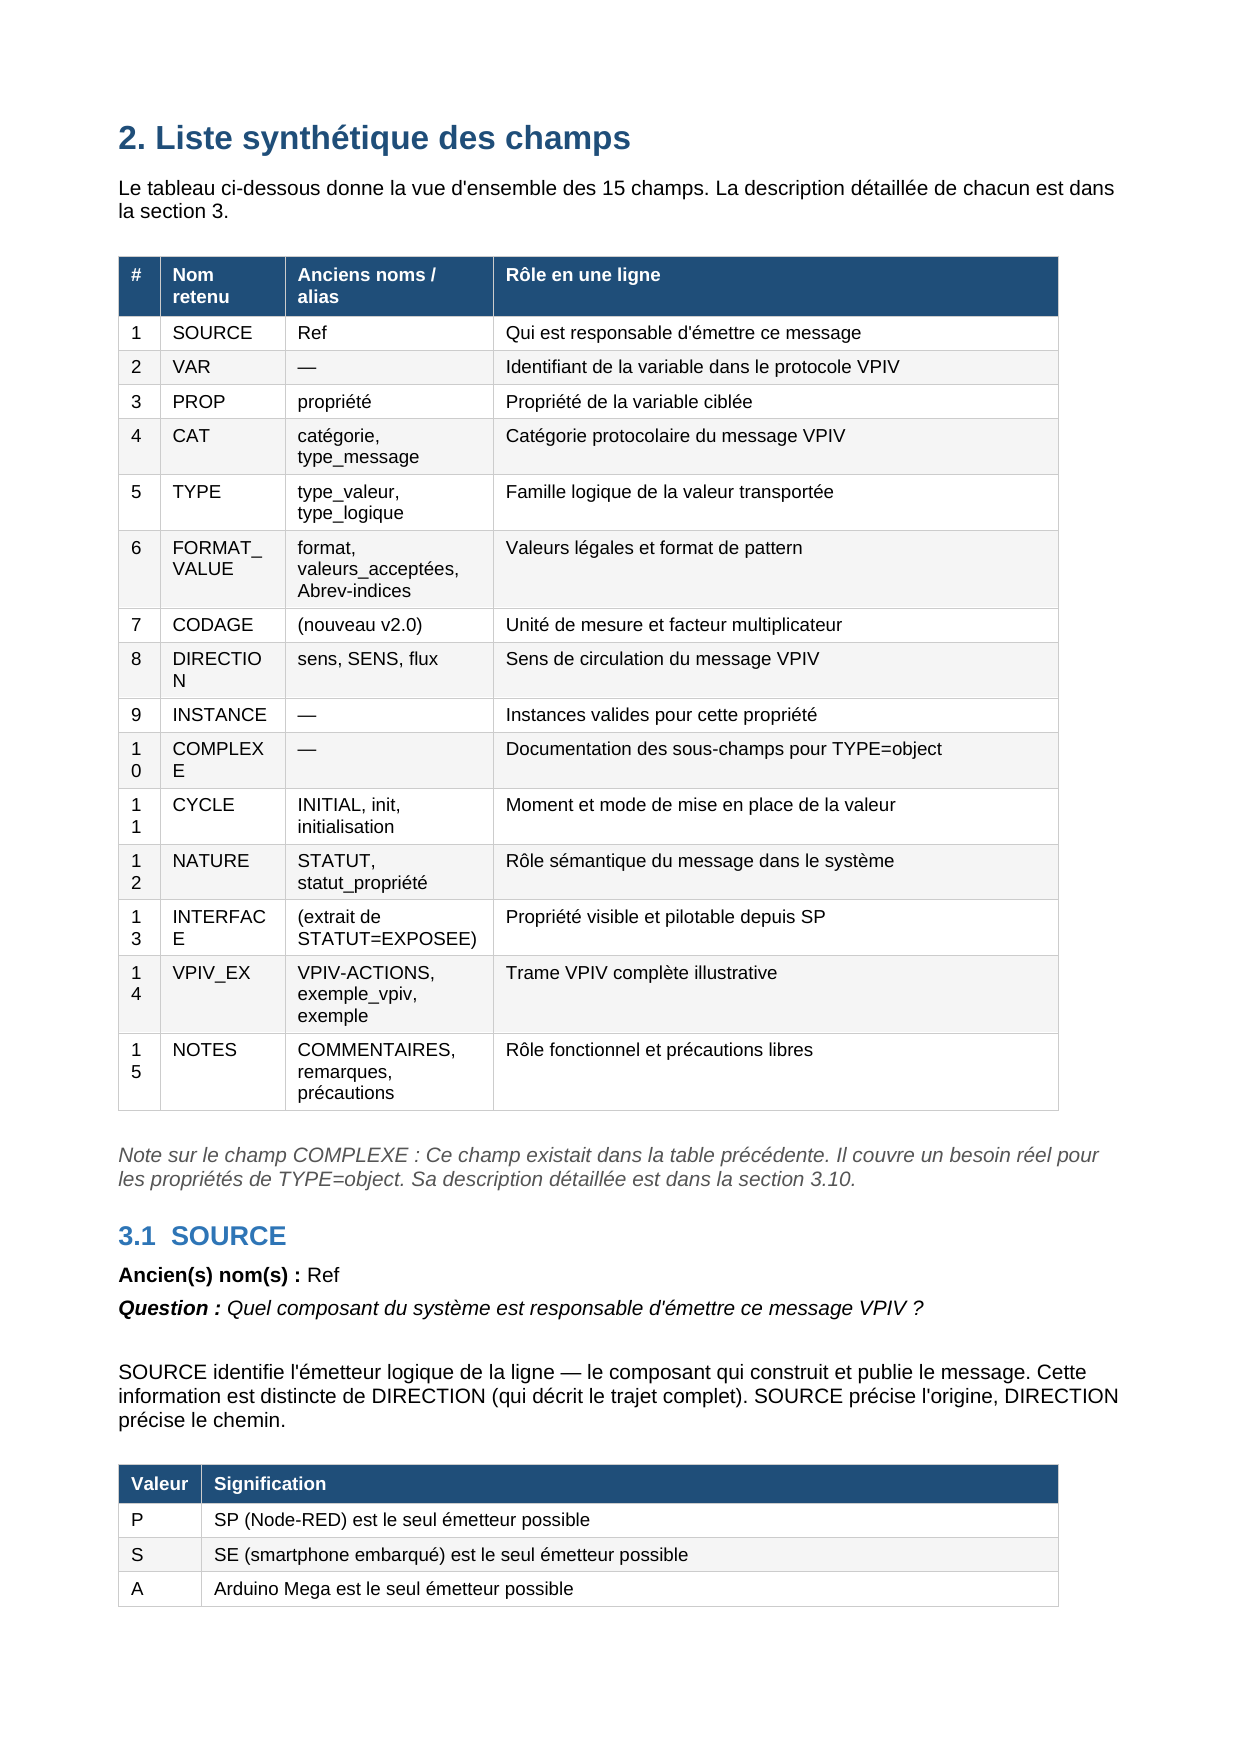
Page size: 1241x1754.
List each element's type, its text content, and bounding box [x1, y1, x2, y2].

table_header Valeur [119, 1465, 201, 1503]
text SOURCE identifie l'émetteur logique de la ligne — le composant qui construit et publie le message. Cette information est distincte de DIRECTION (qui décrit le trajet complet). SOURCE précise l'origine, DIRECTION précise le chemin. [118, 1360, 1122, 1432]
table_cell 9 [119, 699, 160, 732]
table_cell 1 [119, 317, 160, 350]
table_cell 12 [119, 845, 160, 899]
table_cell INITIAL, init, initialisation [286, 789, 493, 843]
table_cell COMPLEXE [161, 733, 285, 788]
table_cell 15 [119, 1034, 160, 1110]
table_cell type_valeur, type_logique [286, 475, 493, 530]
table_cell S [119, 1538, 201, 1571]
table_header Rôle en une ligne [494, 257, 1058, 316]
table_cell DIRECTION [161, 643, 285, 697]
text Note sur le champ COMPLEXE : Ce champ existait dans la table précédente. Il couvre un besoin réel pour les propriétés de TYPE=object. Sa description détaillée est dans la section 3.10. [118, 1142, 1122, 1190]
table_cell Propriété visible et pilotable depuis SP [494, 900, 1058, 955]
table_cell NATURE [161, 845, 285, 899]
table_header Nom retenu [161, 257, 285, 316]
table_cell 13 [119, 900, 160, 955]
table_cell 7 [119, 609, 160, 642]
table_cell Rôle sémantique du message dans le système [494, 845, 1058, 899]
table_cell SP (Node-RED) est le seul émetteur possible [202, 1504, 1058, 1537]
table_cell sens, SENS, flux [286, 643, 493, 697]
table_cell — [286, 699, 493, 732]
table_cell Sens de circulation du message VPIV [494, 643, 1058, 697]
table_header # [119, 257, 160, 316]
table_cell Arduino Mega est le seul émetteur possible [202, 1572, 1058, 1606]
table_cell format, valeurs_acceptées, Abrev-indices [286, 531, 493, 607]
subtitle 3.1 SOURCE [118, 1219, 1122, 1251]
table_cell 11 [119, 789, 160, 843]
table_cell CAT [161, 419, 285, 474]
table_cell Valeurs légales et format de pattern [494, 531, 1058, 607]
table_cell — [286, 351, 493, 384]
table_cell VPIV_EX [161, 956, 285, 1032]
table_cell CODAGE [161, 609, 285, 642]
table_cell 5 [119, 475, 160, 530]
table_header Signification [202, 1465, 1058, 1503]
subtitle 2. Liste synthétique des champs [118, 118, 1122, 157]
table_cell Rôle fonctionnel et précautions libres [494, 1034, 1058, 1110]
table_cell 14 [119, 956, 160, 1032]
table_cell Trame VPIV complète illustrative [494, 956, 1058, 1032]
table_cell propriété [286, 385, 493, 418]
table_cell 4 [119, 419, 160, 474]
text Le tableau ci-dessous donne la vue d'ensemble des 15 champs. La description détaillée de chacun est dans la section 3. [118, 175, 1122, 223]
table_cell 10 [119, 733, 160, 788]
table_cell A [119, 1572, 201, 1606]
table_cell FORMAT_VALUE [161, 531, 285, 607]
table_cell Famille logique de la valeur transportée [494, 475, 1058, 530]
table_cell PROP [161, 385, 285, 418]
table_cell INTERFACE [161, 900, 285, 955]
table_cell P [119, 1504, 201, 1537]
table_cell COMMENTAIRES, remarques, précautions [286, 1034, 493, 1110]
table_cell Qui est responsable d'émettre ce message [494, 317, 1058, 350]
table_cell VAR [161, 351, 285, 384]
table_cell catégorie, type_message [286, 419, 493, 474]
table_cell Propriété de la variable ciblée [494, 385, 1058, 418]
table_cell Identifiant de la variable dans le protocole VPIV [494, 351, 1058, 384]
table_cell NOTES [161, 1034, 285, 1110]
table_cell Instances valides pour cette propriété [494, 699, 1058, 732]
table_cell 6 [119, 531, 160, 607]
table_cell INSTANCE [161, 699, 285, 732]
table_cell VPIV-ACTIONS, exemple_vpiv, exemple [286, 956, 493, 1032]
table_cell 8 [119, 643, 160, 697]
table_cell Ref [286, 317, 493, 350]
table_cell 3 [119, 385, 160, 418]
table_cell (extrait de STATUT=EXPOSEE) [286, 900, 493, 955]
table_cell Unité de mesure et facteur multiplicateur [494, 609, 1058, 642]
table_cell Catégorie protocolaire du message VPIV [494, 419, 1058, 474]
table_cell TYPE [161, 475, 285, 530]
text Question : Quel composant du système est responsable d'émettre ce message VPIV ? [118, 1296, 1122, 1319]
table_cell Documentation des sous-champs pour TYPE=object [494, 733, 1058, 788]
table_cell SE (smartphone embarqué) est le seul émetteur possible [202, 1538, 1058, 1571]
table_cell CYCLE [161, 789, 285, 843]
text Ancien(s) nom(s) : Ref [118, 1263, 1122, 1287]
table_cell — [286, 733, 493, 788]
table_header Anciens noms / alias [286, 257, 493, 316]
table_cell (nouveau v2.0) [286, 609, 493, 642]
table_cell SOURCE [161, 317, 285, 350]
table_cell Moment et mode de mise en place de la valeur [494, 789, 1058, 843]
table_cell STATUT, statut_propriété [286, 845, 493, 899]
table_cell 2 [119, 351, 160, 384]
